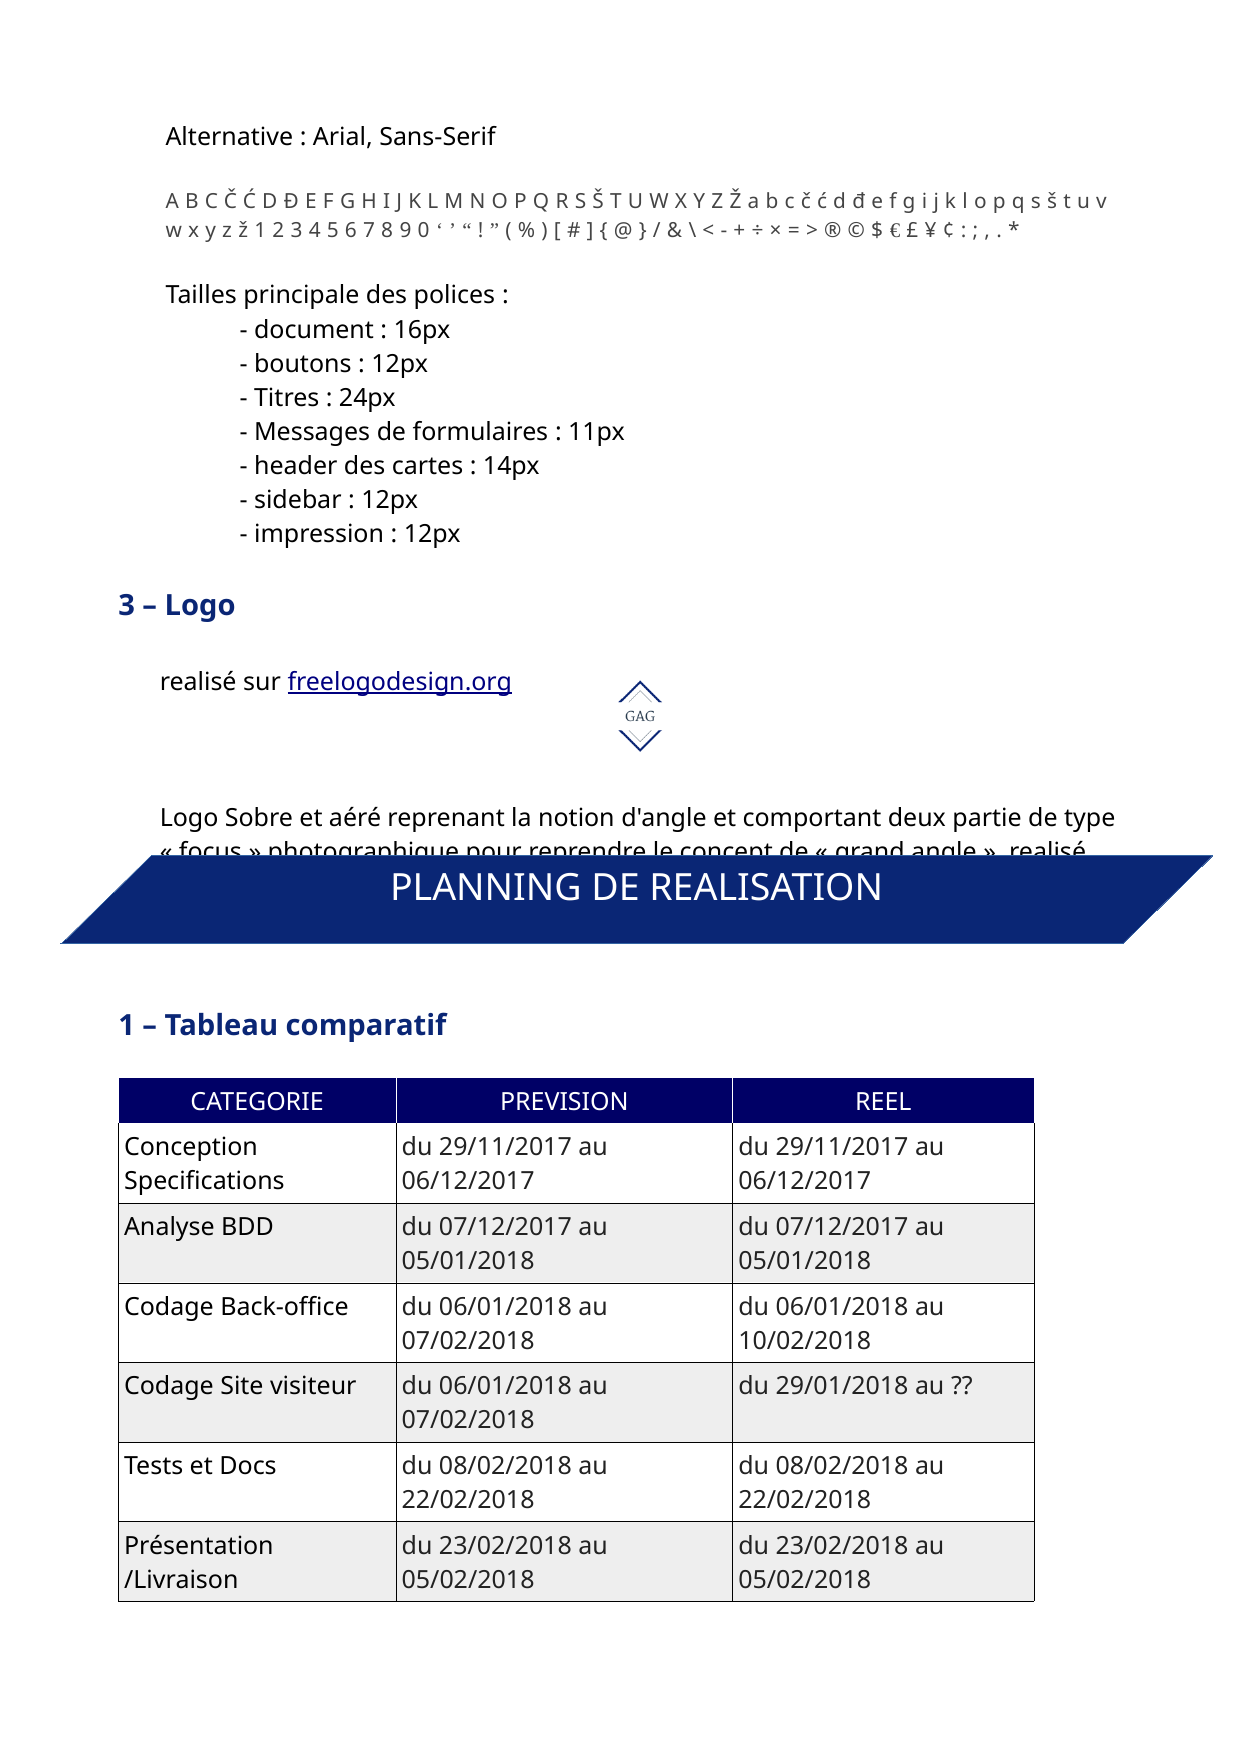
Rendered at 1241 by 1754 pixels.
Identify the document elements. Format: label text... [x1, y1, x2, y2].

picture [582, 667, 700, 770]
table_cell du 23/02/2018 au 05/02/2018 [733, 1522, 1034, 1601]
table_cell Analyse BDD [119, 1204, 396, 1282]
text - header des cartes : 14px [165, 447, 1122, 482]
text Tailles principale des polices : [165, 277, 1122, 311]
text 3 – Logo [118, 584, 1122, 623]
table_cell Conception Specifications [119, 1124, 396, 1203]
text Logo Sobre et aéré reprenant la notion d'angle et comportant deux partie de type « focus » photographique pour reprendre le concept de « grand angle ». realisé dans les ccouleurs de la charte établie. [159, 799, 1122, 855]
table_header REEL [733, 1078, 1034, 1123]
table_cell Codage Site visiteur [119, 1363, 396, 1442]
table_cell du 06/01/2018 au 10/02/2018 [733, 1284, 1034, 1362]
table_cell Présentation /Livraison [119, 1522, 396, 1601]
table_header CATEGORIE [119, 1078, 396, 1123]
text Alternative : Arial, Sans-Serif [165, 118, 1122, 152]
table_cell du 07/12/2017 au 05/01/2018 [397, 1204, 732, 1282]
text - document : 16px [165, 311, 1122, 345]
table_cell du 08/02/2018 au 22/02/2018 [733, 1443, 1034, 1521]
table_header PREVISION [397, 1078, 732, 1123]
table_cell du 29/11/2017 au 06/12/2017 [397, 1124, 732, 1203]
text - impression : 12px [165, 516, 1122, 550]
text - boutons : 12px [165, 345, 1122, 379]
text - sidebar : 12px [165, 482, 1122, 516]
text realisé sur freelogodesign.org [159, 663, 1122, 697]
table_cell Codage Back-office [119, 1284, 396, 1362]
table_cell du 29/11/2017 au 06/12/2017 [733, 1124, 1034, 1203]
table_cell du 08/02/2018 au 22/02/2018 [397, 1443, 732, 1521]
table_cell du 29/01/2018 au ?? [733, 1363, 1034, 1442]
text 1 – Tableau comparatif [118, 1004, 1122, 1043]
text - Titres : 24px [165, 379, 1122, 413]
text ABCČĆDĐEFGHIJKLMNOPQRSŠTUWXYZŽabcčćdđefgijklopqsštuvwxyzž1234567890‘’“!”(%)[#]{@}/&\<-+÷×=>®©$€£¥¢:;,.* [165, 186, 1122, 243]
table_cell du 23/02/2018 au 05/02/2018 [397, 1522, 732, 1601]
table_cell du 07/12/2017 au 05/01/2018 [733, 1204, 1034, 1282]
text - Messages de formulaires : 11px [165, 413, 1122, 447]
table_cell Tests et Docs [119, 1443, 396, 1521]
table_cell du 06/01/2018 au 07/02/2018 [397, 1363, 732, 1442]
table_cell du 06/01/2018 au 07/02/2018 [397, 1284, 732, 1362]
